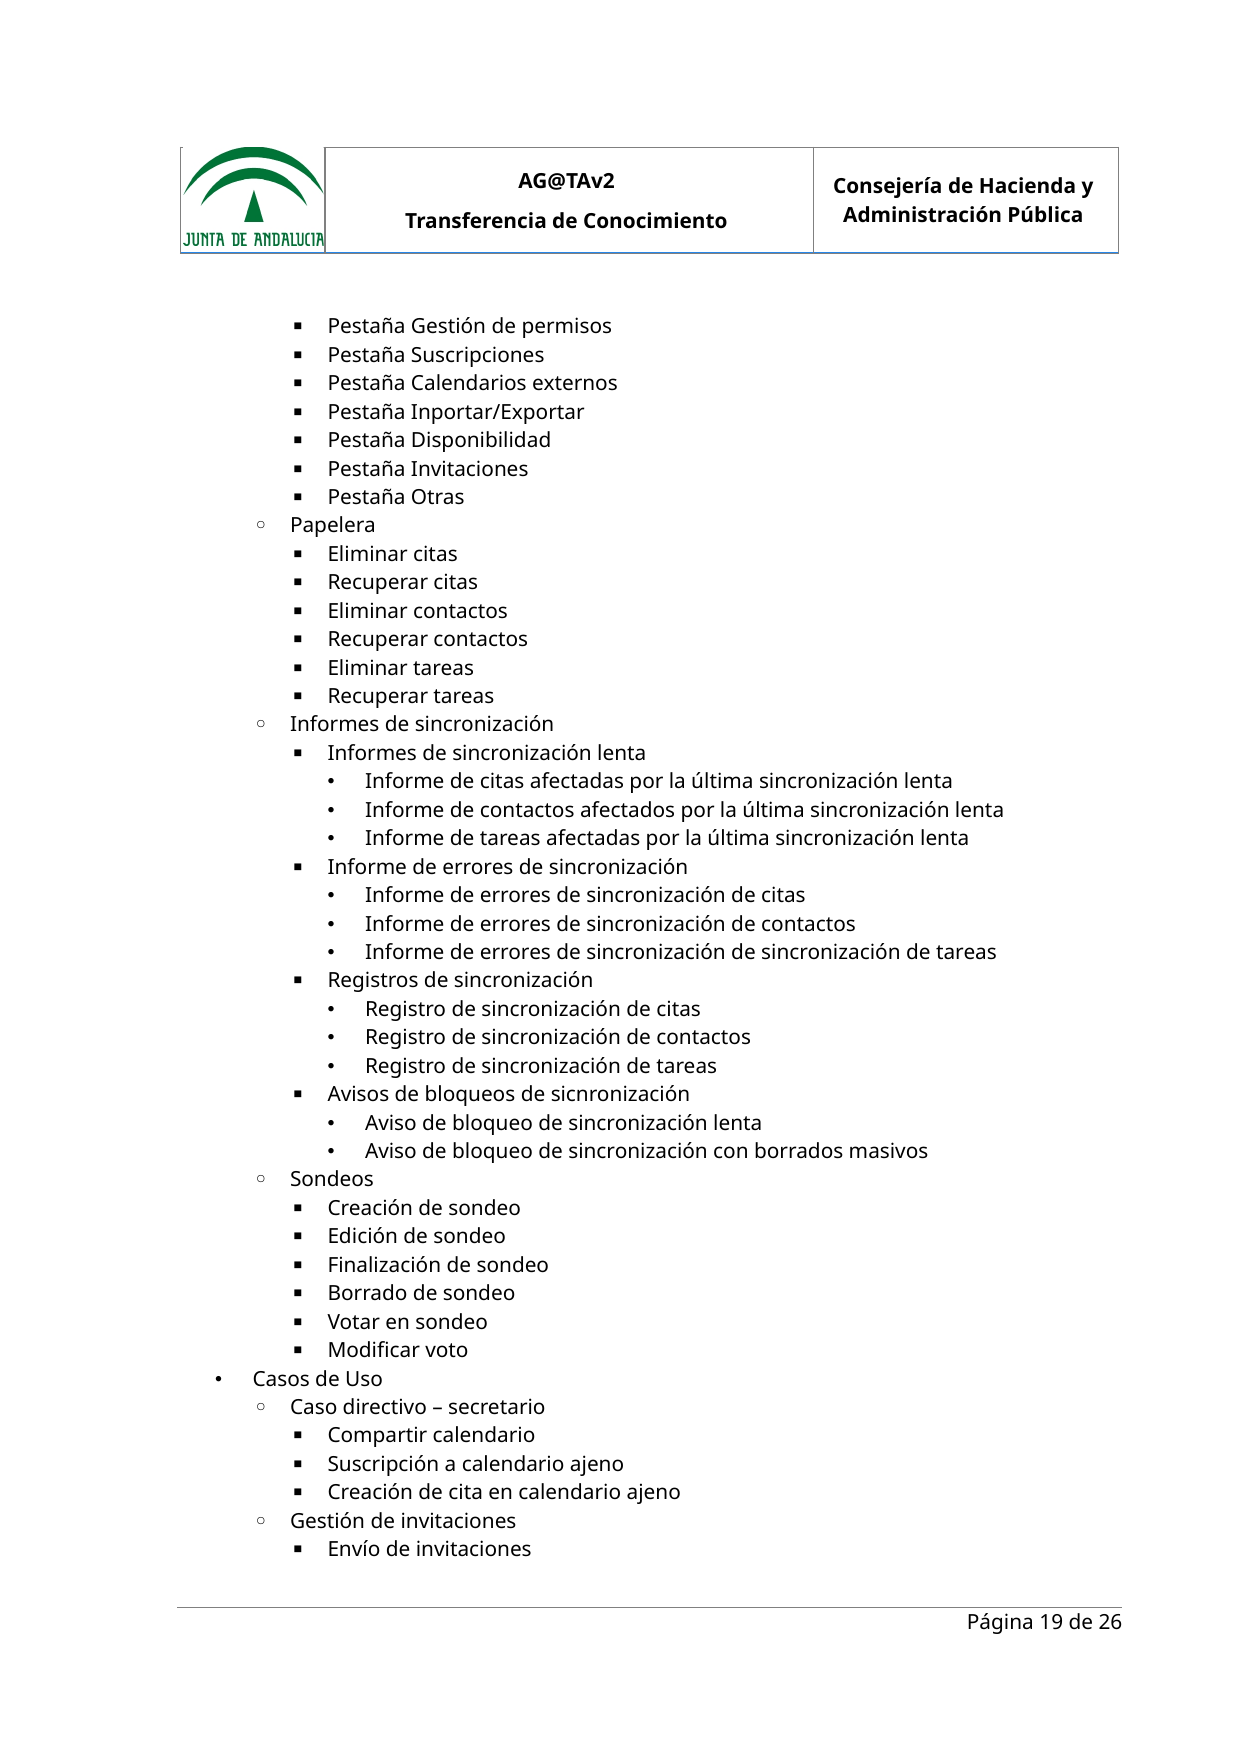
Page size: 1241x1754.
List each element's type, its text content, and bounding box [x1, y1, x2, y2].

list Informes de sincronización [252, 709, 1122, 738]
list Compartir calendario [290, 1421, 1122, 1449]
list Modificar voto [290, 1335, 1122, 1364]
list Casos de Uso [215, 1364, 1122, 1392]
list Informe de tareas afectadas por la última sincronización lenta [327, 823, 1122, 852]
list Caso directivo – secretario [252, 1392, 1122, 1421]
list Papelera [252, 511, 1122, 539]
list Eliminar citas [290, 539, 1122, 567]
list Edición de sondeo [290, 1221, 1122, 1250]
list Informe de errores de sincronización de sincronización de tareas [327, 937, 1122, 966]
list Informe de errores de sincronización [290, 852, 1122, 880]
list Sondeos [252, 1164, 1122, 1193]
list Aviso de bloqueo de sincronización lenta [327, 1108, 1122, 1136]
list Informe de contactos afectados por la última sincronización lenta [327, 795, 1122, 823]
list Aviso de bloqueo de sincronización con borrados masivos [327, 1136, 1122, 1164]
list Informes de sincronización lenta [290, 738, 1122, 766]
list Borrado de sondeo [290, 1278, 1122, 1307]
list Pestaña Inportar/Exportar [290, 397, 1122, 425]
list Suscripción a calendario ajeno [290, 1449, 1122, 1477]
list Pestaña Otras [290, 482, 1122, 511]
list Recuperar tareas [290, 681, 1122, 709]
list Informe de citas afectadas por la última sincronización lenta [327, 766, 1122, 795]
list Registros de sincronización [290, 966, 1122, 994]
list Votar en sondeo [290, 1307, 1122, 1335]
list Pestaña Calendarios externos [290, 368, 1122, 397]
list Gestión de invitaciones [252, 1506, 1122, 1534]
list Recuperar contactos [290, 624, 1122, 653]
list Pestaña Gestión de permisos [290, 311, 1122, 340]
list Recuperar citas [290, 567, 1122, 596]
picture [183, 147, 324, 246]
list Registro de sincronización de citas [327, 994, 1122, 1022]
list Creación de sondeo [290, 1193, 1122, 1221]
list Finalización de sondeo [290, 1250, 1122, 1278]
list Avisos de bloqueos de sicnronización [290, 1079, 1122, 1108]
list Creación de cita en calendario ajeno [290, 1477, 1122, 1506]
list Pestaña Suscripciones [290, 340, 1122, 368]
list Pestaña Invitaciones [290, 454, 1122, 482]
list Pestaña Disponibilidad [290, 425, 1122, 454]
list Informe de errores de sincronización de contactos [327, 909, 1122, 937]
list Registro de sincronización de tareas [327, 1051, 1122, 1079]
list Eliminar contactos [290, 596, 1122, 624]
list Informe de errores de sincronización de citas [327, 880, 1122, 909]
list Eliminar tareas [290, 653, 1122, 681]
list Registro de sincronización de contactos [327, 1022, 1122, 1051]
list Envío de invitaciones [290, 1534, 1122, 1563]
